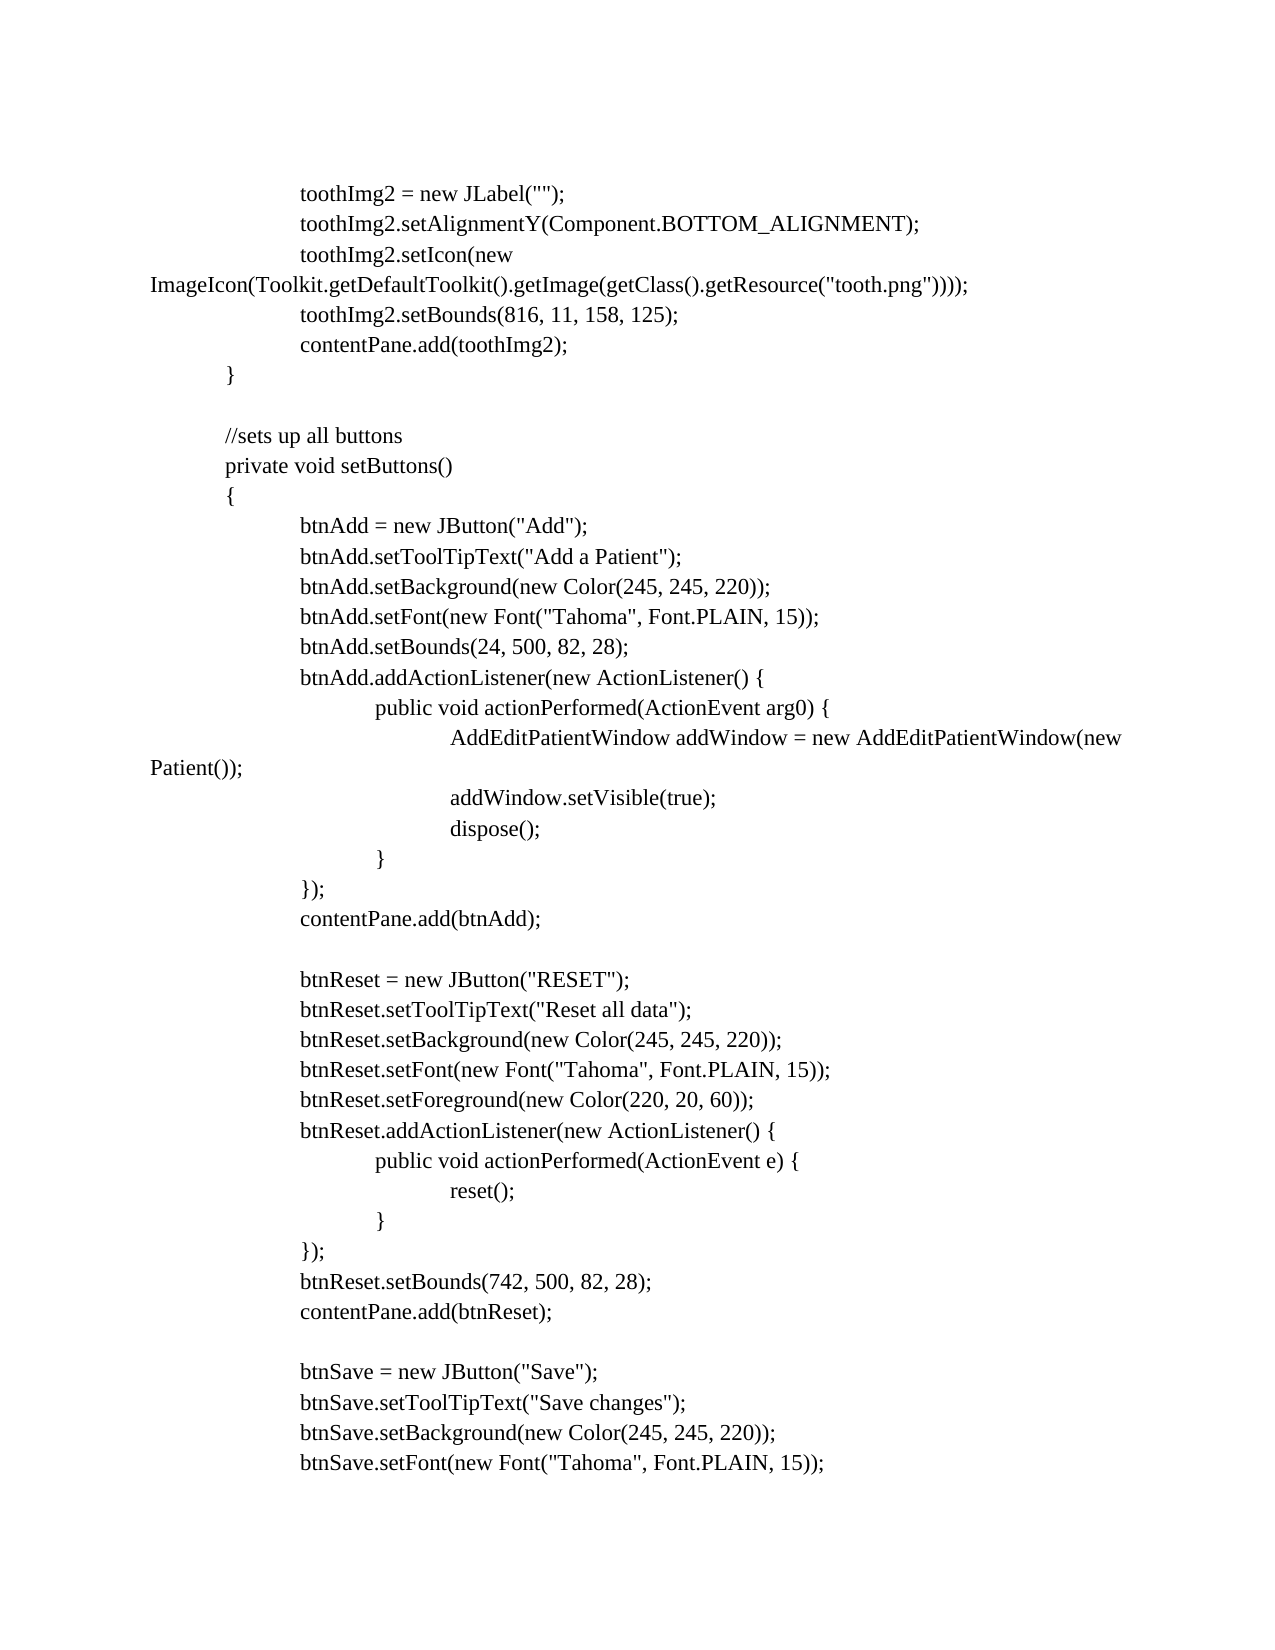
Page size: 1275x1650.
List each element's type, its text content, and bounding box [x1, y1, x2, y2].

text btnReset.setForeground(new Color(220, 20, 60)); [150, 1086, 1125, 1113]
text toothImg2.setAlignmentY(Component.BOTTOM_ALIGNMENT); [150, 210, 1125, 237]
text btnReset = new JButton("RESET"); [150, 966, 1125, 992]
text toothImg2 = new JLabel(""); [150, 180, 1125, 207]
text } [150, 361, 1125, 388]
text } [150, 1207, 1125, 1234]
text btnAdd.setBounds(24, 500, 82, 28); [150, 633, 1125, 660]
text btnAdd.setFont(new Font("Tahoma", Font.PLAIN, 15)); [150, 603, 1125, 629]
text //sets up all buttons [150, 422, 1125, 448]
text btnAdd.setBackground(new Color(245, 245, 220)); [150, 573, 1125, 599]
text { [150, 482, 1125, 509]
text btnSave.setBackground(new Color(245, 245, 220)); [150, 1419, 1125, 1445]
text private void setButtons() [150, 452, 1125, 478]
text AddEditPatientWindow addWindow = new AddEditPatientWindow(new Patient()); [150, 724, 1125, 781]
text btnAdd.setToolTipText("Add a Patient"); [150, 543, 1125, 569]
text addWindow.setVisible(true); [150, 784, 1125, 811]
text btnSave = new JButton("Save"); [150, 1358, 1125, 1385]
text btnSave.setFont(new Font("Tahoma", Font.PLAIN, 15)); [150, 1449, 1125, 1475]
text btnReset.setBounds(742, 500, 82, 28); [150, 1268, 1125, 1294]
text toothImg2.setIcon(new ImageIcon(Toolkit.getDefaultToolkit().getImage(getClass().getResource("tooth.png")))); [150, 241, 1125, 297]
text btnReset.addActionListener(new ActionListener() { [150, 1117, 1125, 1143]
text btnAdd.addActionListener(new ActionListener() { [150, 663, 1125, 690]
text contentPane.add(toothImg2); [150, 331, 1125, 358]
text btnReset.setBackground(new Color(245, 245, 220)); [150, 1026, 1125, 1052]
text btnReset.setFont(new Font("Tahoma", Font.PLAIN, 15)); [150, 1056, 1125, 1083]
text btnAdd = new JButton("Add"); [150, 512, 1125, 539]
text toothImg2.setBounds(816, 11, 158, 125); [150, 301, 1125, 327]
text }); [150, 1237, 1125, 1264]
text contentPane.add(btnReset); [150, 1298, 1125, 1324]
text } [150, 845, 1125, 871]
text dispose(); [150, 814, 1125, 841]
text public void actionPerformed(ActionEvent arg0) { [150, 694, 1125, 720]
text public void actionPerformed(ActionEvent e) { [150, 1147, 1125, 1173]
text btnSave.setToolTipText("Save changes"); [150, 1388, 1125, 1415]
text reset(); [150, 1177, 1125, 1203]
text }); [150, 875, 1125, 901]
text btnReset.setToolTipText("Reset all data"); [150, 996, 1125, 1022]
text contentPane.add(btnAdd); [150, 905, 1125, 932]
